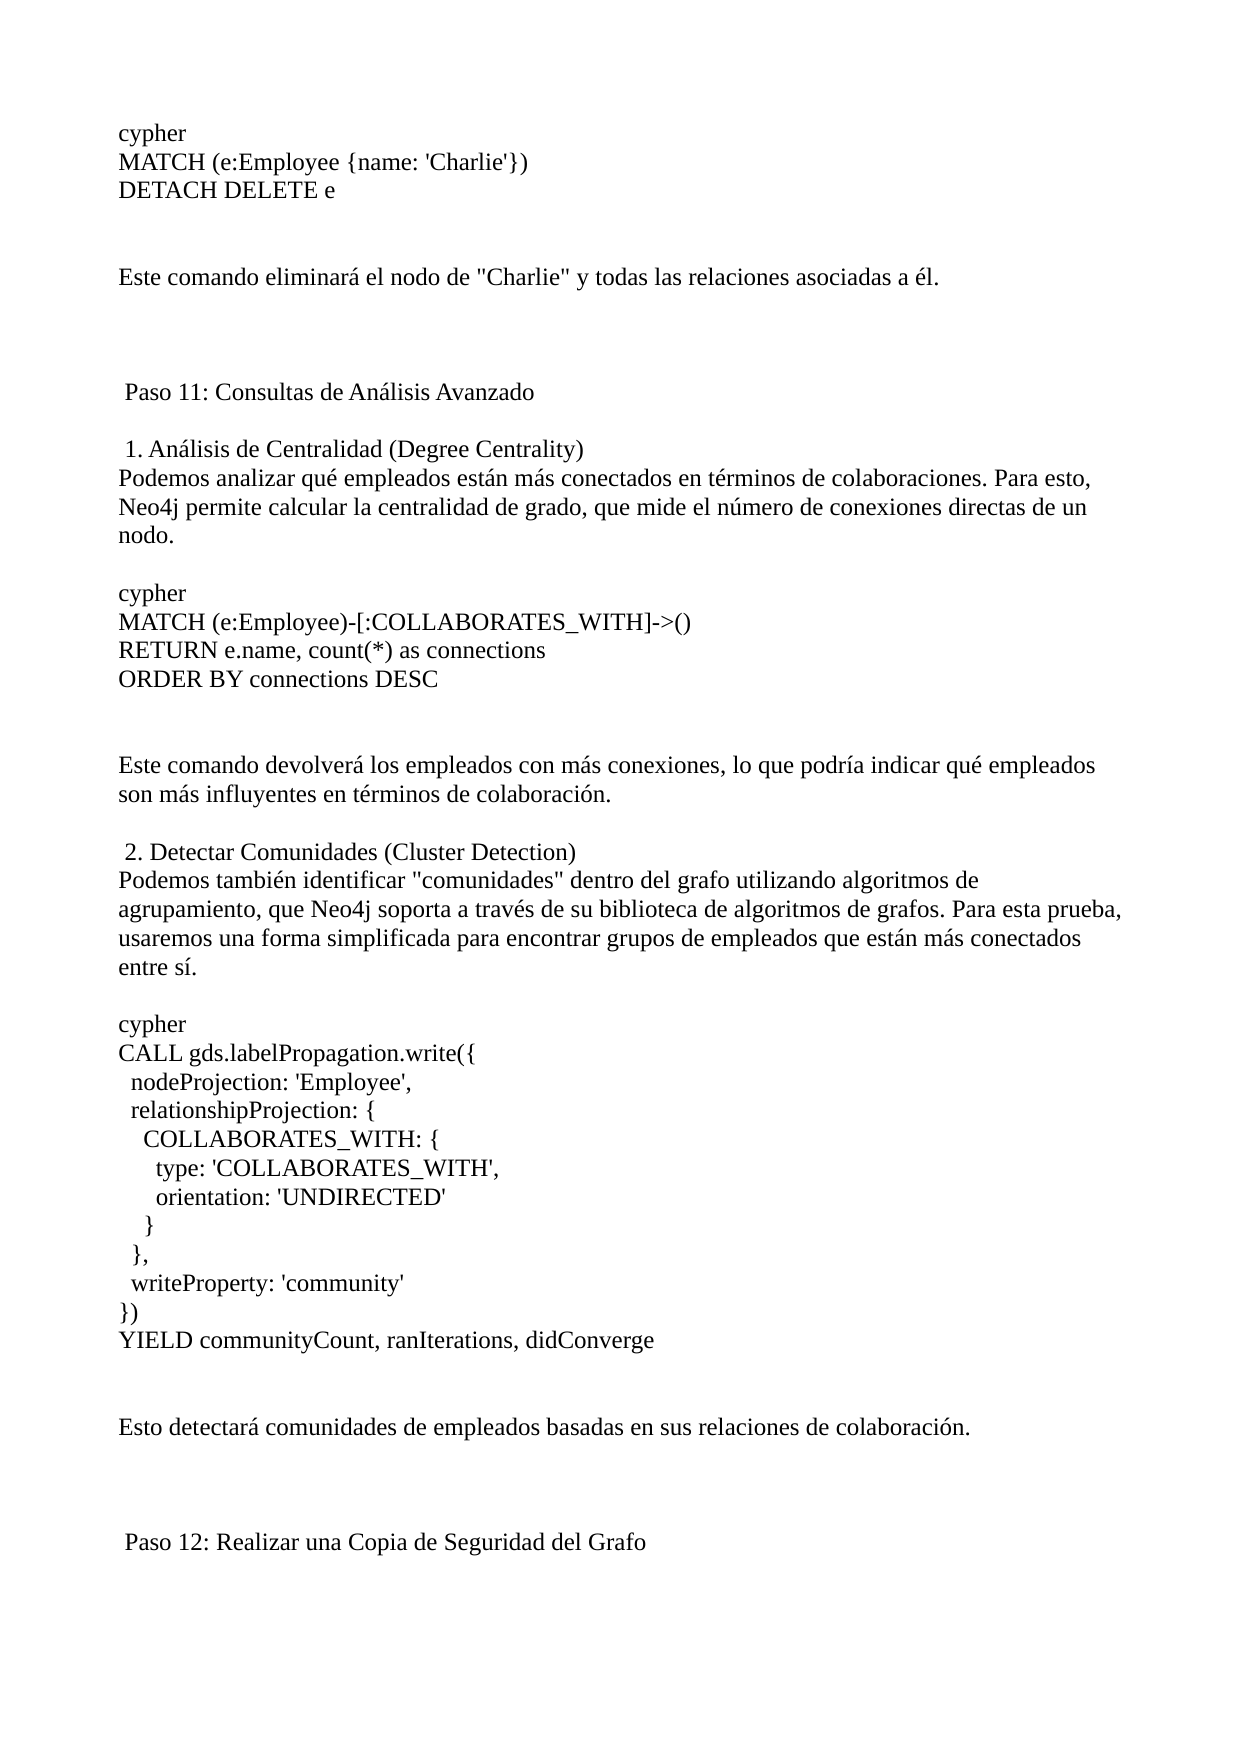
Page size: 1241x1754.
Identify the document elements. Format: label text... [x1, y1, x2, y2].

text Podemos analizar qué empleados están más conectados en términos de colaboraciones. Para esto, Neo4j permite calcular la centralidad de grado, que mide el número de conexiones directas de un nodo. [118, 463, 1122, 549]
text cypher [118, 578, 1122, 607]
text 1. Análisis de Centralidad (Degree Centrality) [118, 434, 1122, 463]
text relationshipProjection: { [118, 1096, 1122, 1124]
text Esto detectará comunidades de empleados basadas en sus relaciones de colaboración. [118, 1412, 1122, 1441]
text CALL gds.labelPropagation.write({ [118, 1038, 1122, 1067]
text Podemos también identificar "comunidades" dentro del grafo utilizando algoritmos de agrupamiento, que Neo4j soporta a través de su biblioteca de algoritmos de grafos. Para esta prueba, usaremos una forma simplificada para encontrar grupos de empleados que están más conectados entre sí. [118, 866, 1122, 981]
text } [118, 1211, 1122, 1239]
text RETURN e.name, count(*) as connections [118, 636, 1122, 664]
text Este comando eliminará el nodo de "Charlie" y todas las relaciones asociadas a él. [118, 262, 1122, 291]
text MATCH (e:Employee)-[:COLLABORATES_WITH]->() [118, 607, 1122, 636]
text orientation: 'UNDIRECTED' [118, 1182, 1122, 1211]
text ORDER BY connections DESC [118, 664, 1122, 693]
text COLLABORATES_WITH: { [118, 1124, 1122, 1153]
text MATCH (e:Employee {name: 'Charlie'}) [118, 147, 1122, 176]
text }, [118, 1239, 1122, 1268]
text writeProperty: 'community' [118, 1268, 1122, 1297]
text cypher [118, 1009, 1122, 1038]
text Paso 11: Consultas de Análisis Avanzado [118, 377, 1122, 406]
text DETACH DELETE e [118, 176, 1122, 204]
text YIELD communityCount, ranIterations, didConverge [118, 1326, 1122, 1354]
text cypher [118, 118, 1122, 147]
text }) [118, 1297, 1122, 1326]
text type: 'COLLABORATES_WITH', [118, 1153, 1122, 1182]
text Este comando devolverá los empleados con más conexiones, lo que podría indicar qué empleados son más influyentes en términos de colaboración. [118, 751, 1122, 808]
text nodeProjection: 'Employee', [118, 1067, 1122, 1096]
text Paso 12: Realizar una Copia de Seguridad del Grafo [118, 1527, 1122, 1556]
text 2. Detectar Comunidades (Cluster Detection) [118, 837, 1122, 866]
